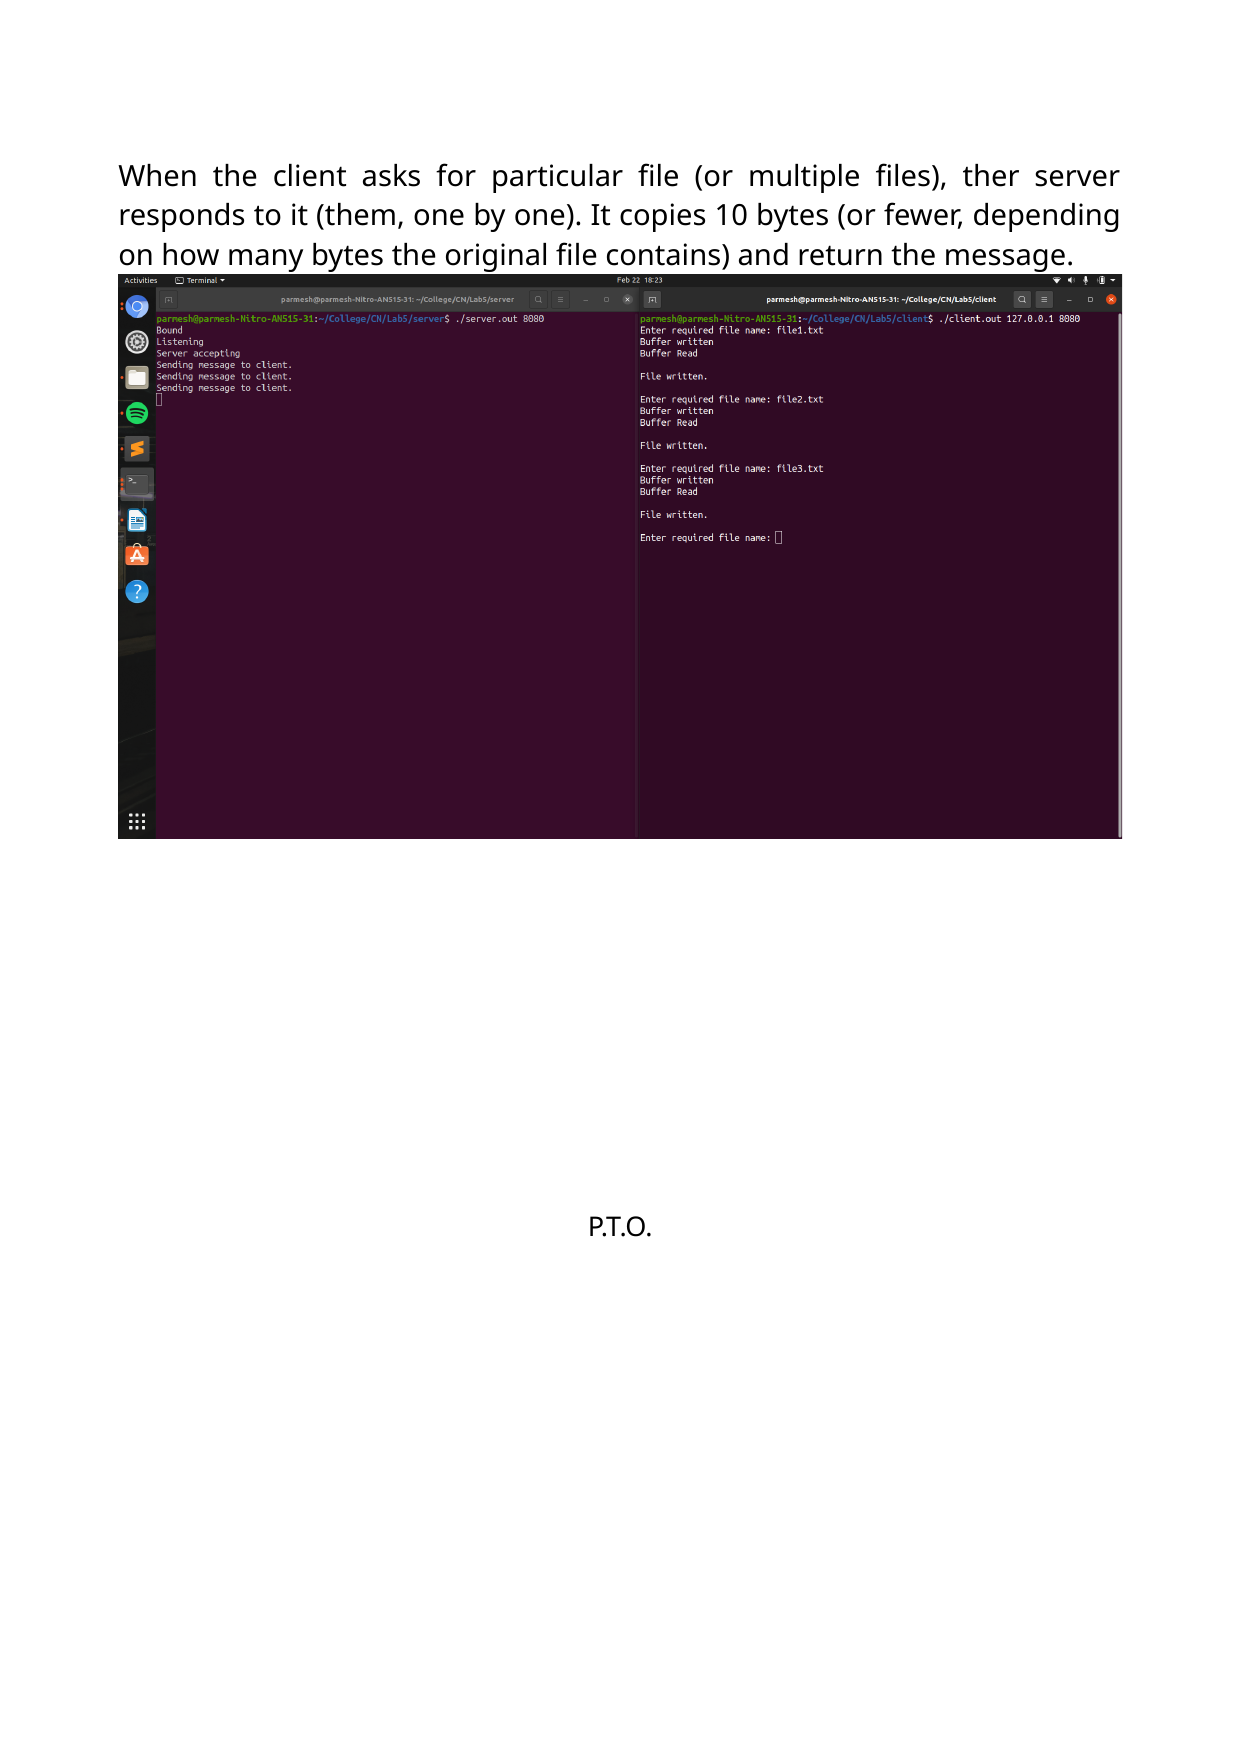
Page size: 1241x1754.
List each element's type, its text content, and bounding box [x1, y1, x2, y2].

text When the client asks for particular file (or multiple files), ther server responds to it (them, one by one). It copies 10 bytes (or fewer, depending on how many bytes the original file contains) and return the message. [118, 155, 1122, 274]
picture [118, 274, 1123, 839]
text P.T.O. [118, 1207, 1122, 1244]
